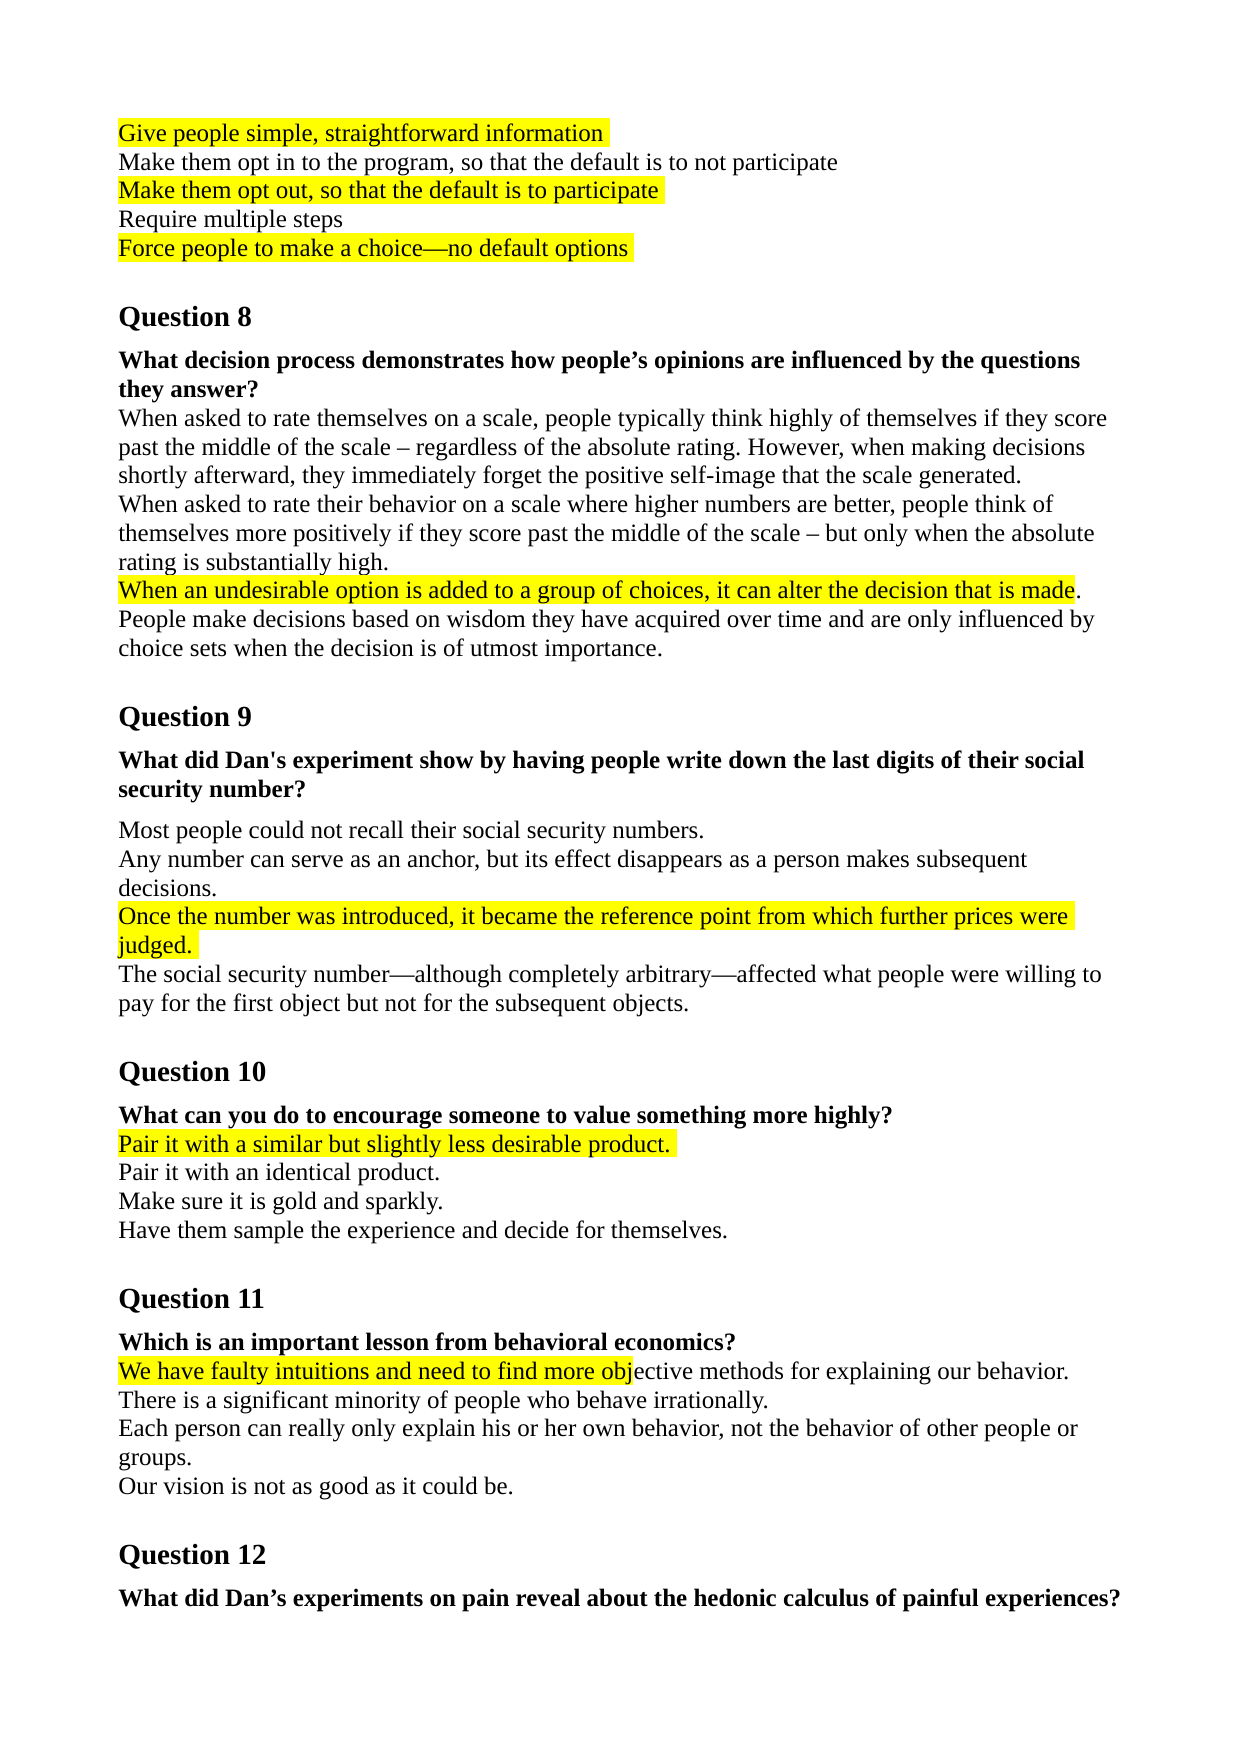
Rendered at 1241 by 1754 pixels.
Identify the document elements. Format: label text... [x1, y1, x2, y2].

subtitle Question 10 [118, 1054, 1122, 1087]
text Pair it with a similar but slightly less desirable product. [118, 1129, 1122, 1157]
text What can you do to encourage someone to value something more highly? [118, 1100, 1122, 1129]
text Make sure it is gold and sparkly. [118, 1186, 1122, 1215]
subtitle Question 11 [118, 1281, 1122, 1315]
text The social security number—although completely arbitrary—affected what people were willing to pay for the first object but not for the subsequent objects. [118, 959, 1122, 1016]
text People make decisions based on wisdom they have acquired over time and are only influenced by choice sets when the decision is of utmost importance. [118, 604, 1122, 662]
text What did Dan's experiment show by having people write down the last digits of their social security number? [118, 745, 1122, 803]
text Make them opt out, so that the default is to participate [118, 176, 1122, 204]
text Pair it with an identical product. [118, 1157, 1122, 1186]
text Which is an important lesson from behavioral economics? [118, 1327, 1122, 1356]
text Each person can really only explain his or her own behavior, not the behavior of other people or groups. [118, 1413, 1122, 1471]
text Make them opt in to the program, so that the default is to not participate [118, 147, 1122, 176]
text Most people could not recall their social security numbers. [118, 815, 1122, 844]
text What did Dan’s experiments on pain reveal about the hedonic calculus of painful experiences? [118, 1583, 1122, 1612]
text When asked to rate themselves on a scale, people typically think highly of themselves if they score past the middle of the scale – regardless of the absolute rating. However, when making decisions shortly afterward, they immediately forget the positive self-image that the scale generated. [118, 403, 1122, 489]
text Give people simple, straightforward information [118, 118, 1122, 147]
subtitle Question 8 [118, 299, 1122, 333]
text Require multiple steps [118, 204, 1122, 233]
text We have faulty intuitions and need to find more objective methods for explaining our behavior. [118, 1356, 1122, 1385]
text Force people to make a choice—no default options [118, 233, 1122, 262]
text Once the number was introduced, it became the reference point from which further prices were judged. [118, 901, 1122, 959]
text Have them sample the experience and decide for themselves. [118, 1215, 1122, 1244]
subtitle Question 9 [118, 699, 1122, 733]
text When an undesirable option is added to a group of choices, it can alter the decision that is made. [118, 575, 1122, 604]
text Any number can serve as an anchor, but its effect disappears as a person makes subsequent decisions. [118, 844, 1122, 901]
text When asked to rate their behavior on a scale where higher numbers are better, people think of themselves more positively if they score past the middle of the scale – but only when the absolute rating is substantially high. [118, 489, 1122, 575]
text What decision process demonstrates how people’s opinions are influenced by the questions they answer? [118, 345, 1122, 403]
subtitle Question 12 [118, 1537, 1122, 1571]
text There is a significant minority of people who behave irrationally. [118, 1385, 1122, 1413]
text Our vision is not as good as it could be. [118, 1471, 1122, 1500]
